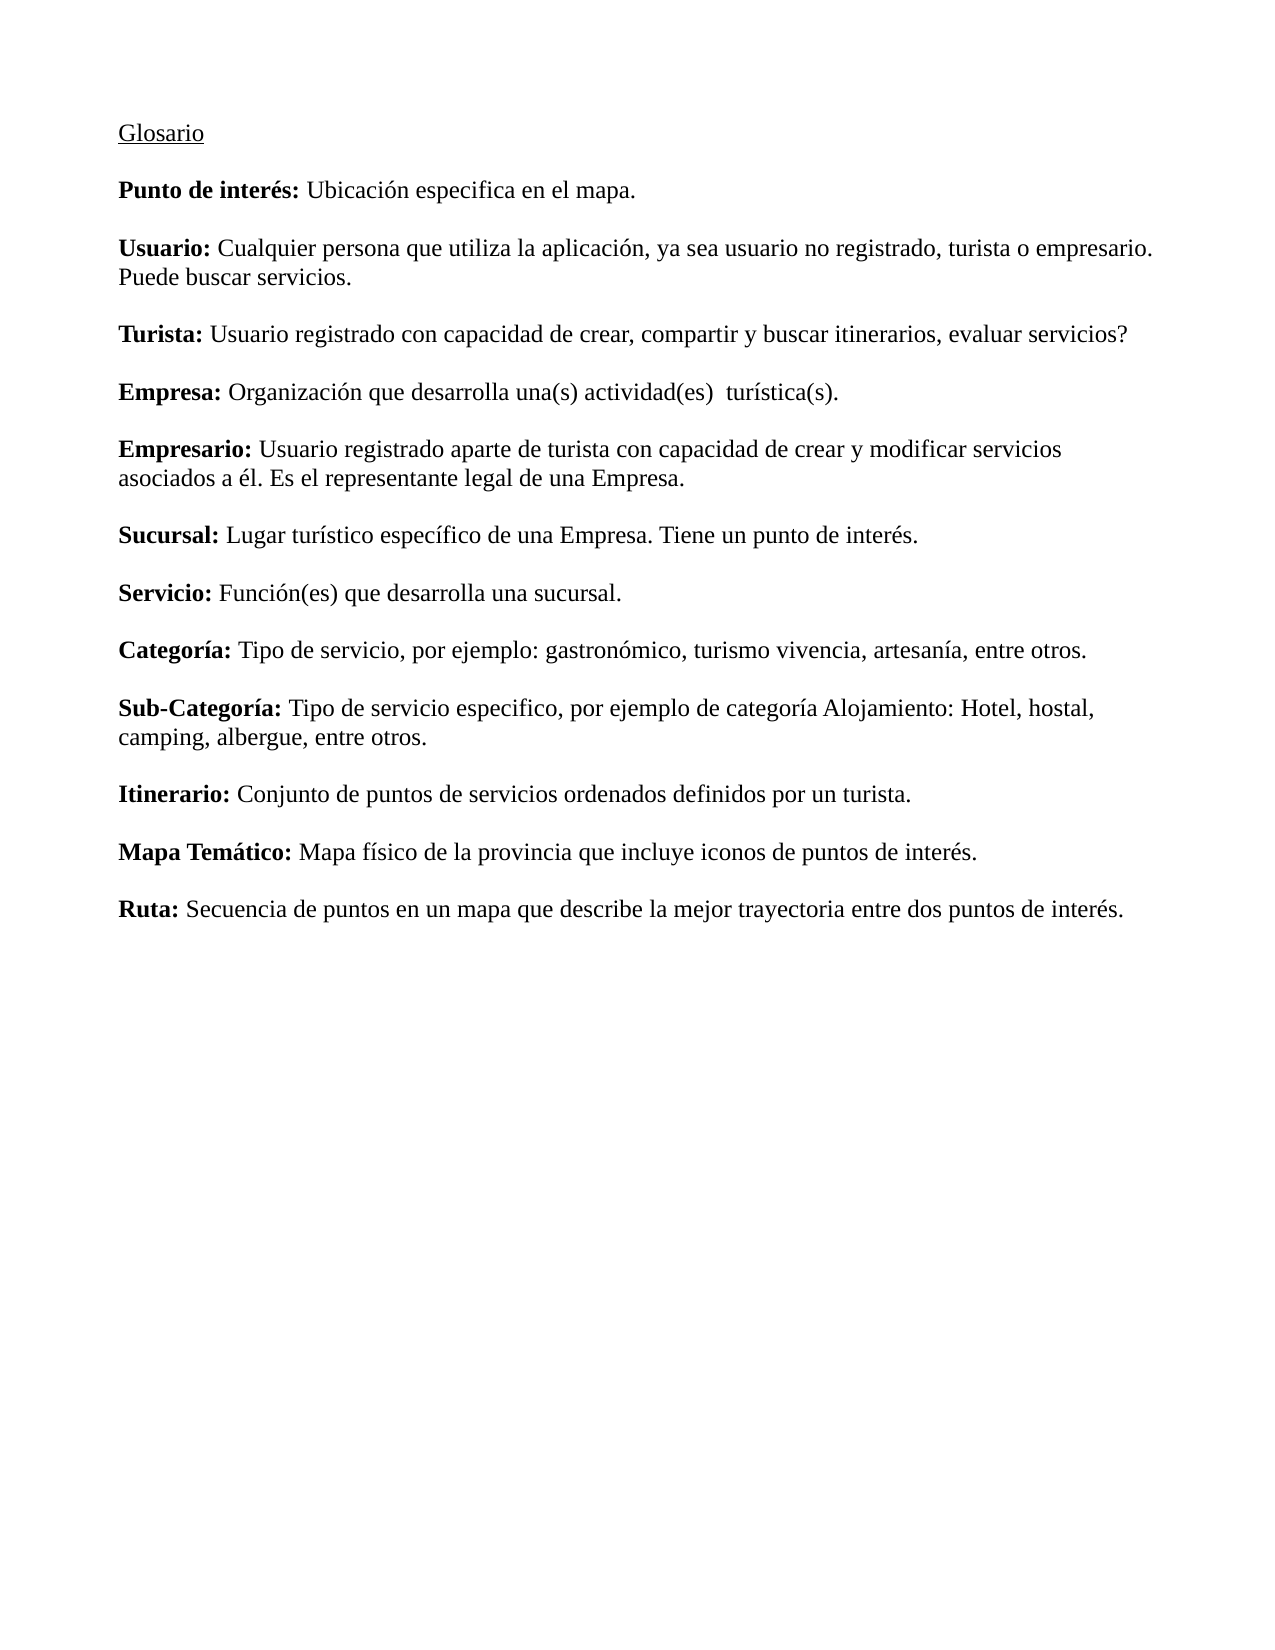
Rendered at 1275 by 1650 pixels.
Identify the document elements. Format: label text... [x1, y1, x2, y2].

text Turista: Usuario registrado con capacidad de crear, compartir y buscar itinerarios, evaluar servicios? [118, 319, 1157, 348]
text Glosario [118, 118, 1157, 147]
text Categoría: Tipo de servicio, por ejemplo: gastronómico, turismo vivencia, artesanía, entre otros. [118, 636, 1157, 664]
text Itinerario: Conjunto de puntos de servicios ordenados definidos por un turista. [118, 779, 1157, 808]
text Mapa Temático: Mapa físico de la provincia que incluye iconos de puntos de interés. [118, 837, 1157, 866]
text Ruta: Secuencia de puntos en un mapa que describe la mejor trayectoria entre dos puntos de interés. [118, 894, 1157, 923]
text Empresa: Organización que desarrolla una(s) actividad(es) turística(s). [118, 377, 1157, 406]
text Sub-Categoría: Tipo de servicio especifico, por ejemplo de categoría Alojamiento: Hotel, hostal, camping, albergue, entre otros. [118, 693, 1157, 751]
text Punto de interés: Ubicación especifica en el mapa. [118, 176, 1157, 204]
text Sucursal: Lugar turístico específico de una Empresa. Tiene un punto de interés. [118, 521, 1157, 549]
text Empresario: Usuario registrado aparte de turista con capacidad de crear y modificar servicios asociados a él. Es el representante legal de una Empresa. [118, 434, 1157, 492]
text Usuario: Cualquier persona que utiliza la aplicación, ya sea usuario no registrado, turista o empresario. Puede buscar servicios. [118, 233, 1157, 291]
text Servicio: Función(es) que desarrolla una sucursal. [118, 578, 1157, 607]
